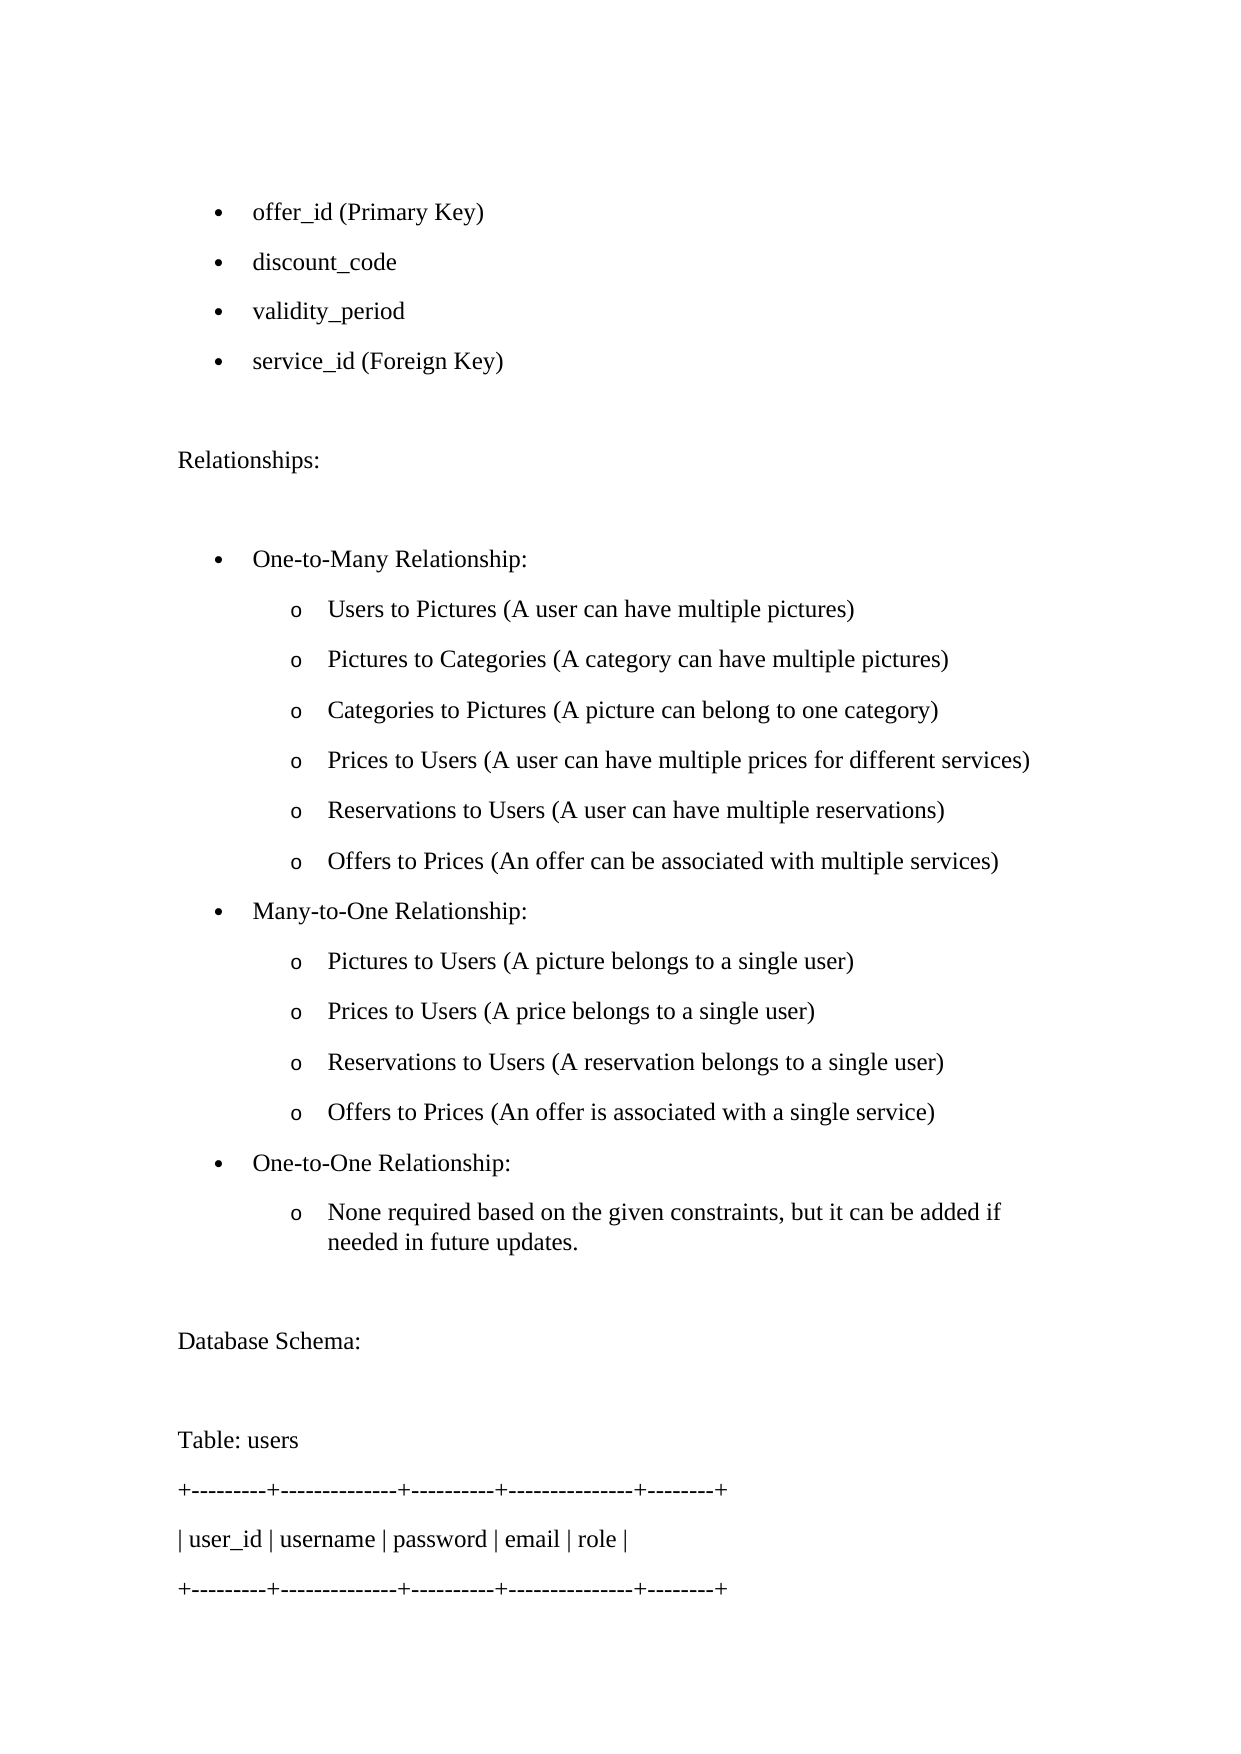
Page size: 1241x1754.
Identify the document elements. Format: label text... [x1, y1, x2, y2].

list One-to-Many Relationship: [215, 544, 1063, 573]
list Reservations to Users (A reservation belongs to a single user) [290, 1047, 1063, 1076]
list Prices to Users (A price belongs to a single user) [290, 996, 1063, 1026]
list One-to-One Relationship: [215, 1148, 1063, 1176]
text Relationships: [177, 445, 1063, 474]
text +---------+--------------+----------+---------------+--------+ [177, 1475, 1063, 1503]
list validity_period [215, 296, 1063, 325]
text Table: users [177, 1425, 1063, 1454]
list Pictures to Categories (A category can have multiple pictures) [290, 644, 1063, 674]
list Reservations to Users (A user can have multiple reservations) [290, 796, 1063, 825]
text | user_id | username | password | email | role | [177, 1524, 1063, 1553]
list service_id (Foreign Key) [215, 346, 1063, 375]
list Users to Pictures (A user can have multiple pictures) [290, 594, 1063, 623]
list discount_code [215, 247, 1063, 276]
list Prices to Users (A user can have multiple prices for different services) [290, 745, 1063, 775]
list offer_id (Primary Key) [215, 197, 1063, 226]
text Database Schema: [177, 1326, 1063, 1355]
text +---------+--------------+----------+---------------+--------+ [177, 1574, 1063, 1603]
list None required based on the given constraints, but it can be added if needed in future updates. [290, 1197, 1063, 1256]
list Offers to Prices (An offer can be associated with multiple services) [290, 846, 1063, 876]
list Categories to Pictures (A picture can belong to one category) [290, 695, 1063, 724]
list Offers to Prices (An offer is associated with a single service) [290, 1097, 1063, 1127]
list Pictures to Users (A picture belongs to a single user) [290, 946, 1063, 976]
list Many-to-One Relationship: [215, 896, 1063, 925]
